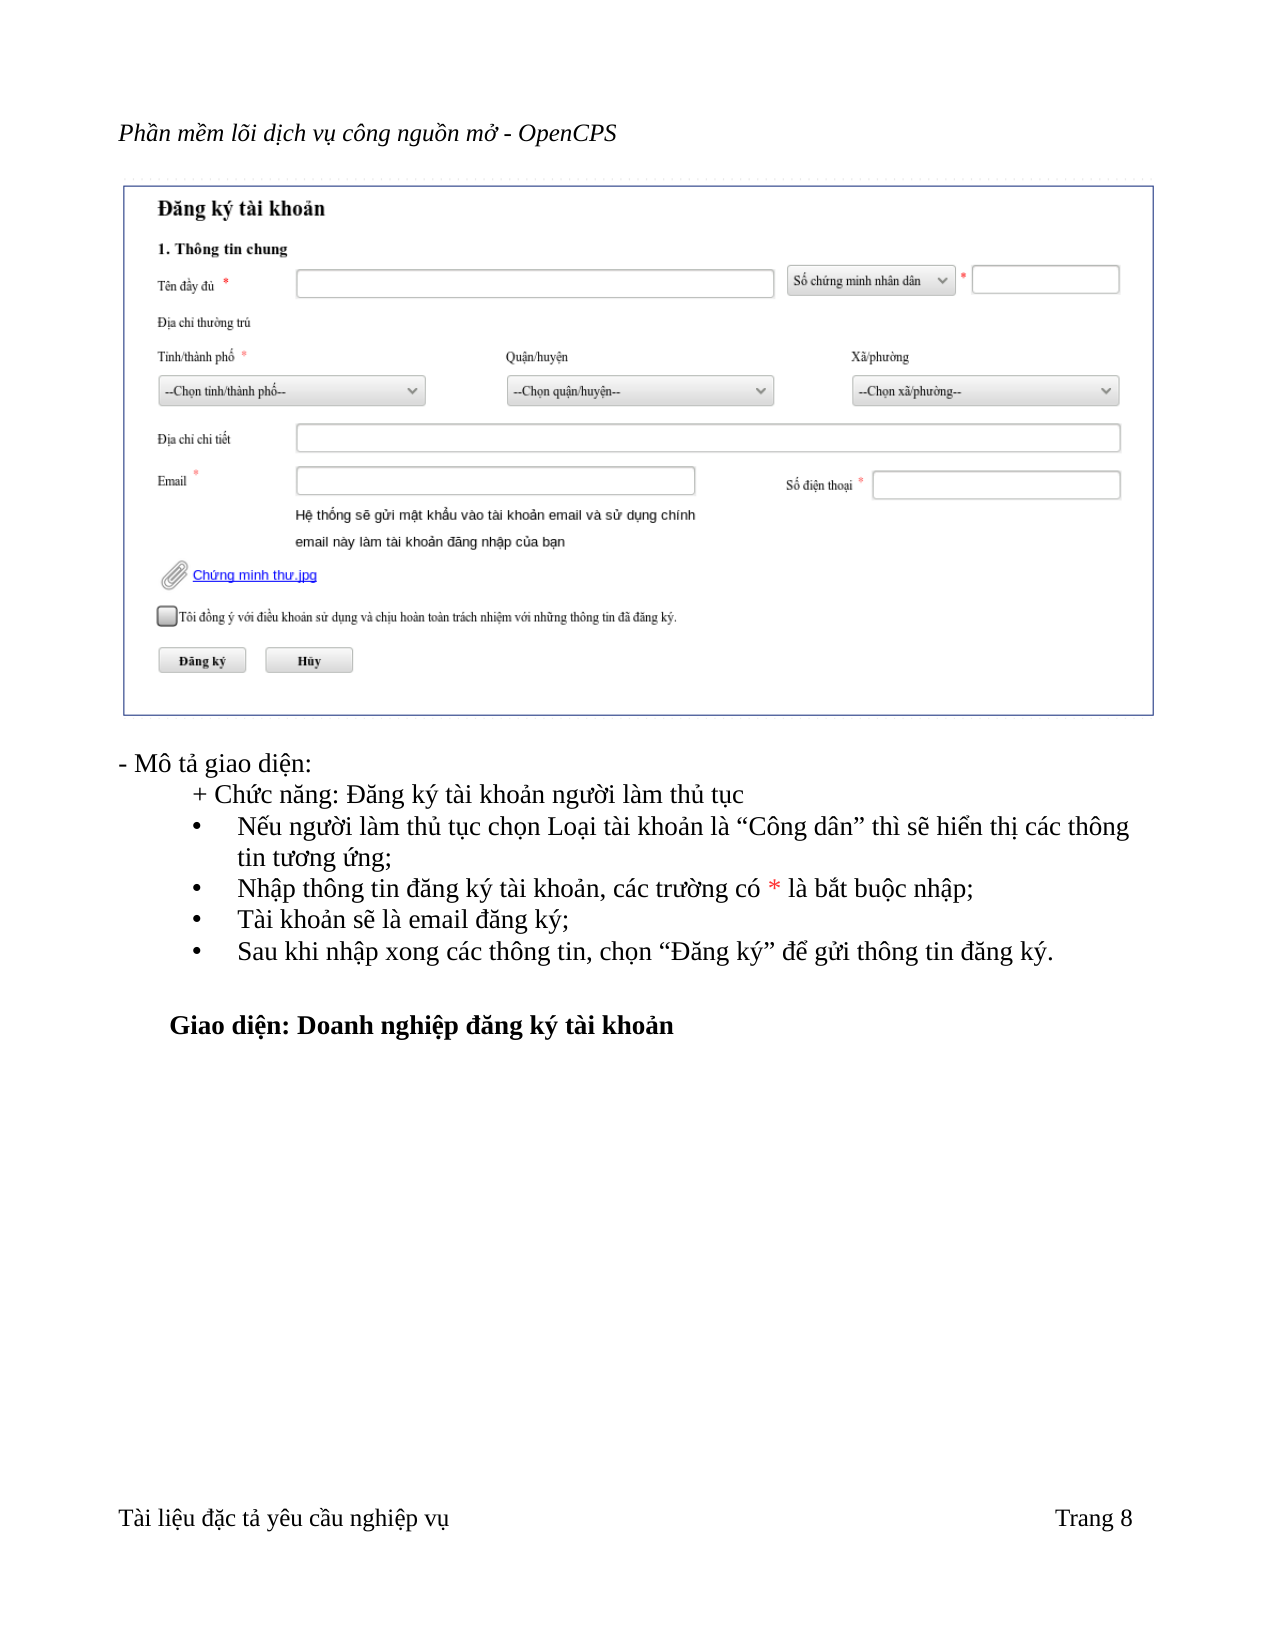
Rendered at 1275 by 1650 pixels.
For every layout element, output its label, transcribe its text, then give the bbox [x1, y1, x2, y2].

text + Chức năng: Đăng ký tài khoản người làm thủ tục [192, 778, 1157, 810]
list Tài khoản sẽ là email đăng ký; [192, 903, 1157, 934]
picture [118, 176, 1157, 719]
list Nếu người làm thủ tục chọn Loại tài khoản là “Công dân” thì sẽ hiển thị các thông tin tương ứng; [192, 810, 1157, 872]
list Nhập thông tin đăng ký tài khoản, các trường có * là bắt buộc nhập; [192, 872, 1157, 903]
subtitle Giao diện: Doanh nghiệp đăng ký tài khoản [169, 1009, 1157, 1040]
text - Mô tả giao diện: [118, 747, 1157, 778]
list Sau khi nhập xong các thông tin, chọn “Đăng ký” để gửi thông tin đăng ký. [192, 934, 1157, 966]
